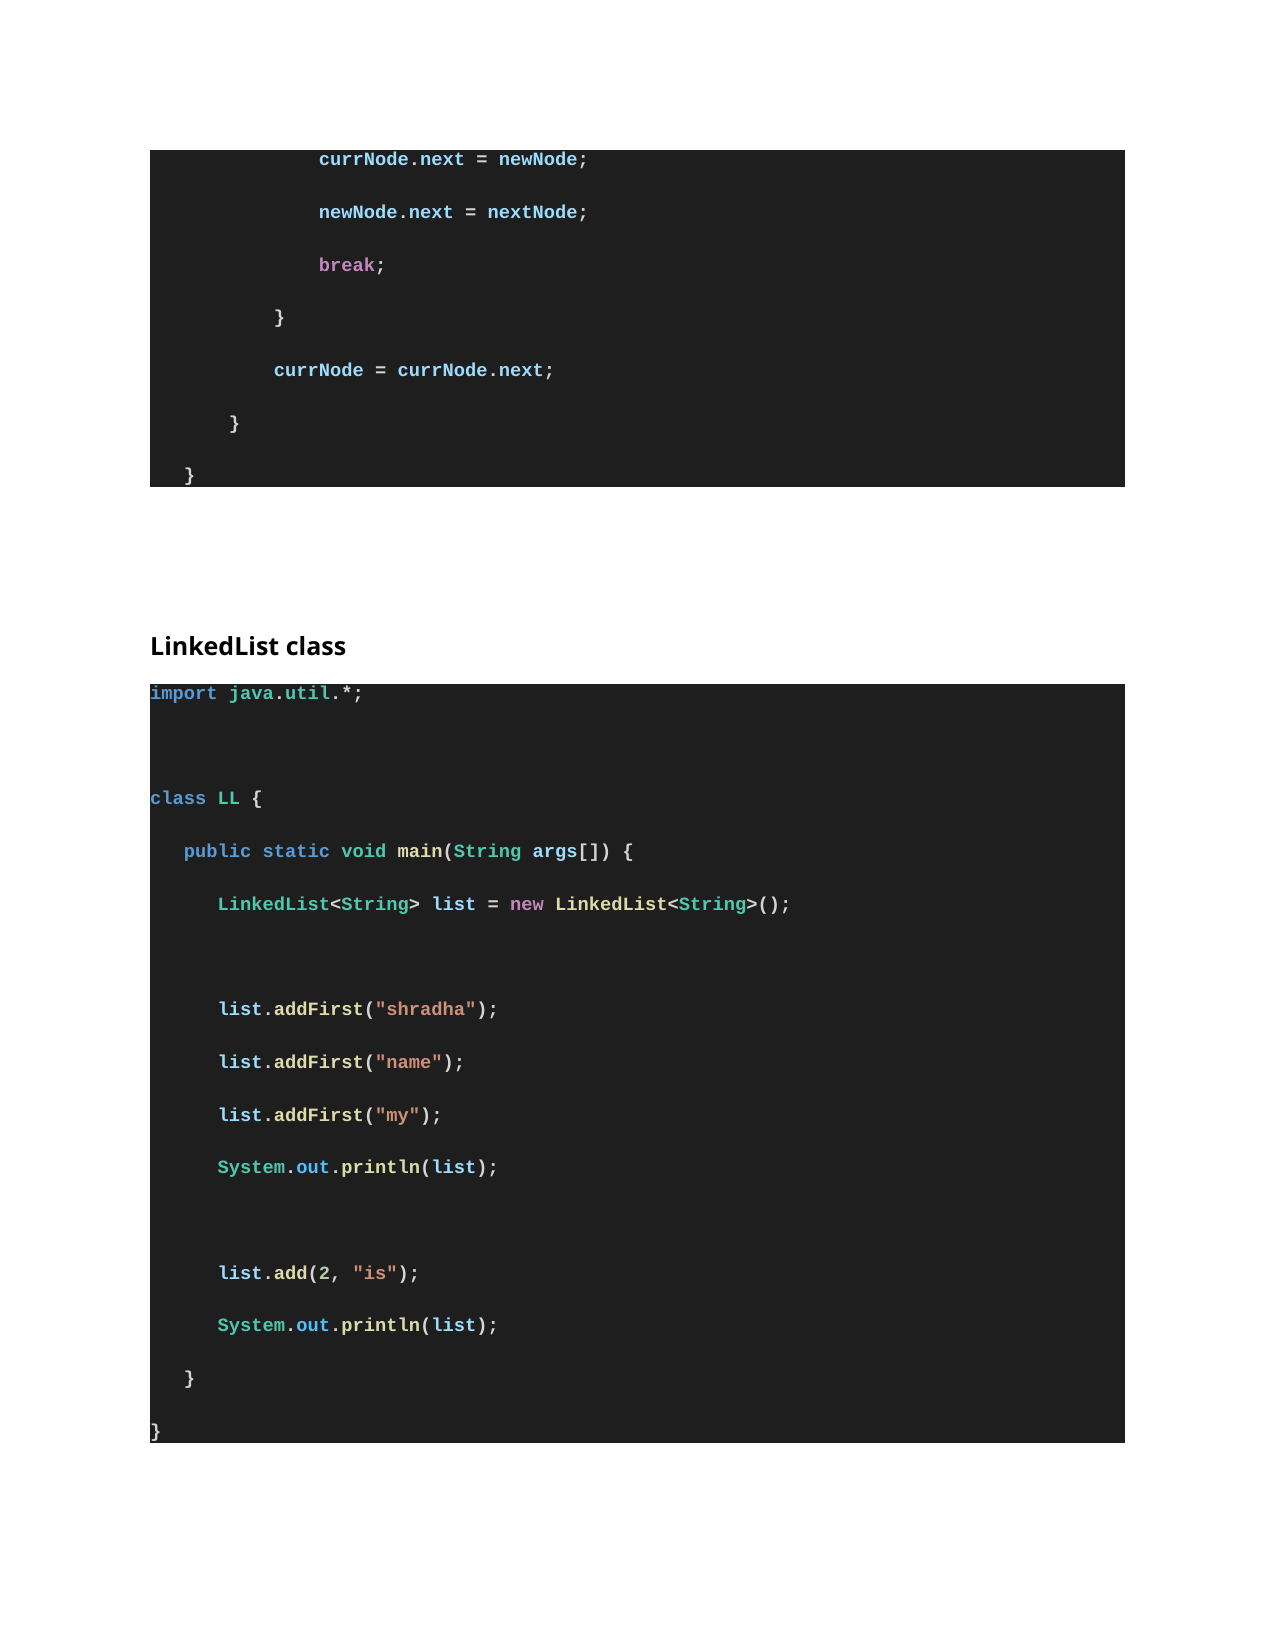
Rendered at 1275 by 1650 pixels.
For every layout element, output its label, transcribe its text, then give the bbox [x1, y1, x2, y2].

text } [150, 466, 1125, 487]
text list.addFirst("shradha"); [150, 1000, 1125, 1021]
text currNode = currNode.next; [150, 361, 1125, 382]
text System.out.println(list); [150, 1158, 1125, 1179]
text import java.util.*; [150, 684, 1125, 705]
text } [150, 308, 1125, 329]
text class LL { [150, 789, 1125, 810]
text } [150, 1422, 1125, 1443]
text public static void main(String args[]) { [150, 842, 1125, 863]
text LinkedList class [150, 629, 1125, 663]
text list.addFirst("my"); [150, 1105, 1125, 1127]
text } [150, 1369, 1125, 1390]
text currNode.next = newNode; [150, 150, 1125, 171]
text list.addFirst("name"); [150, 1053, 1125, 1074]
text list.add(2, "is"); [150, 1263, 1125, 1285]
text LinkedList<String> list = new LinkedList<String>(); [150, 894, 1125, 916]
text System.out.println(list); [150, 1316, 1125, 1337]
text newNode.next = nextNode; [150, 203, 1125, 224]
text } [150, 413, 1125, 435]
text break; [150, 255, 1125, 277]
